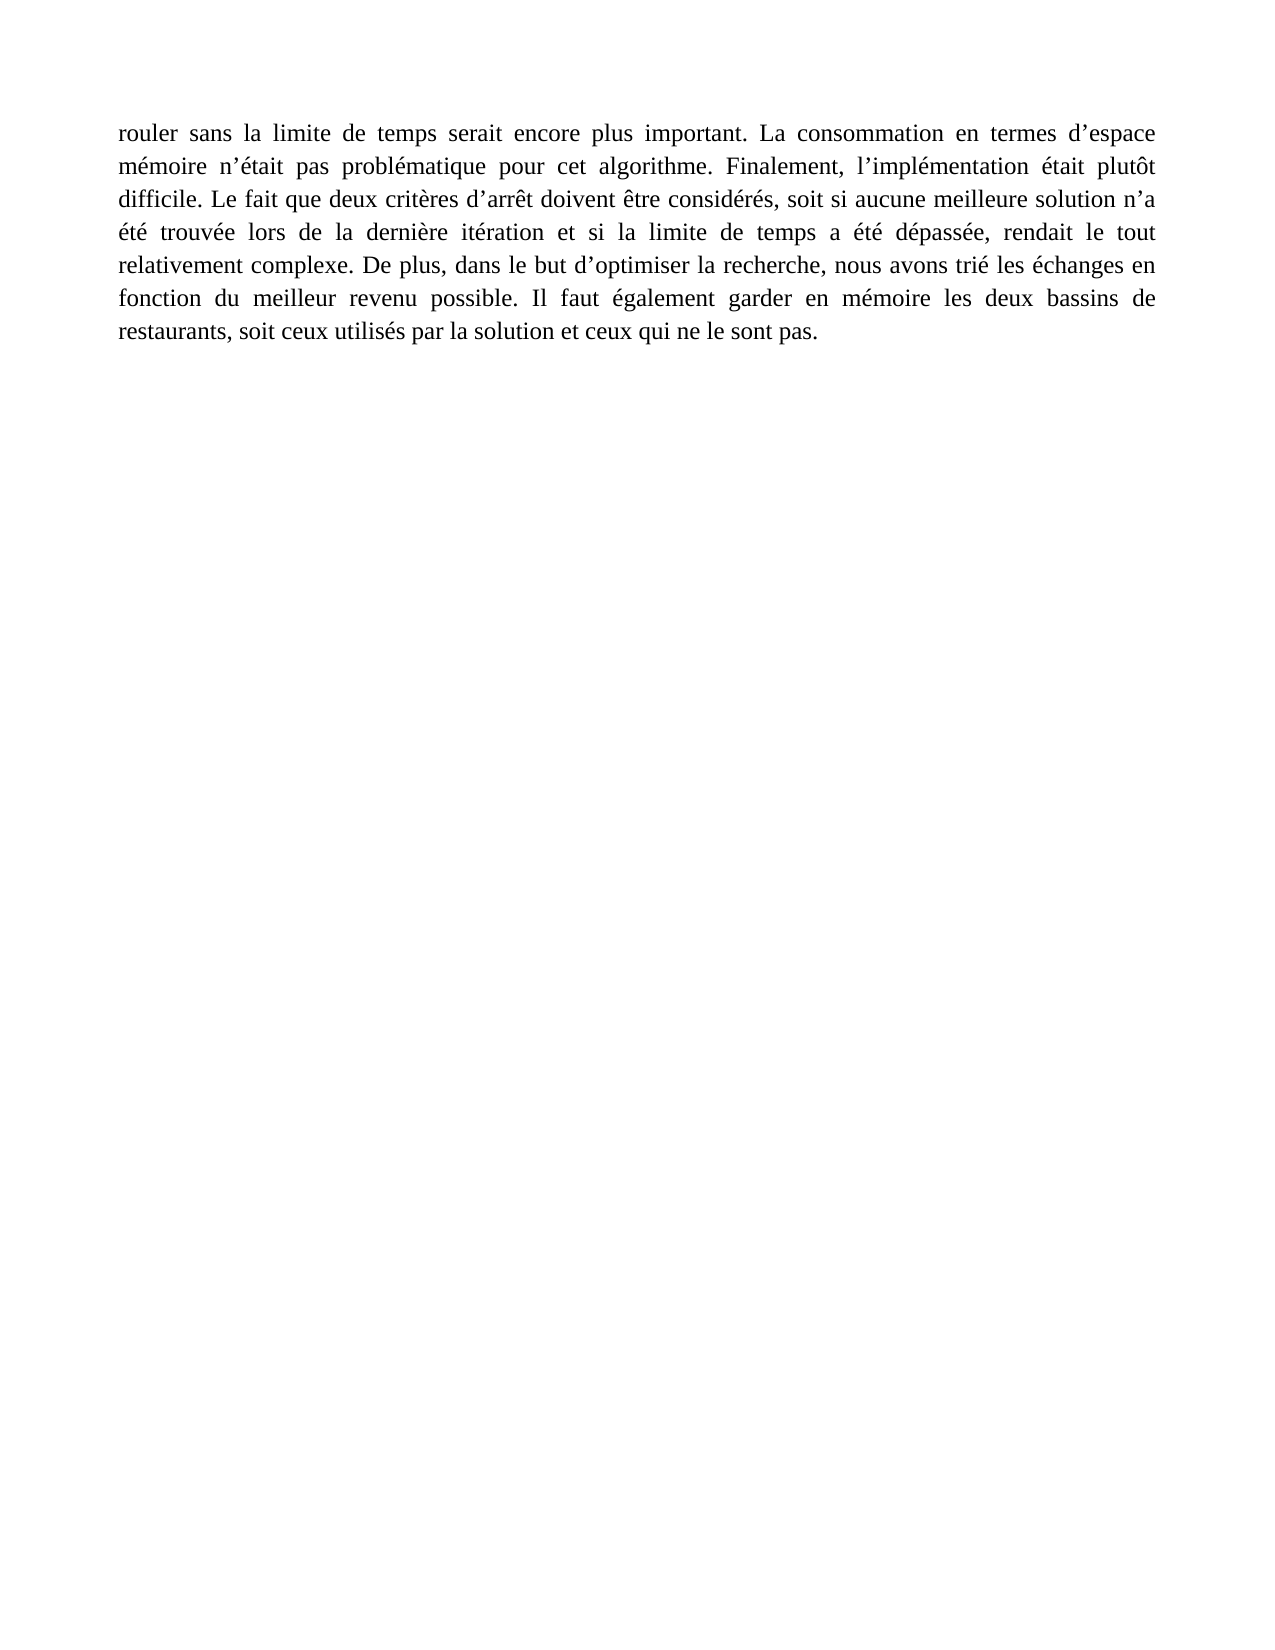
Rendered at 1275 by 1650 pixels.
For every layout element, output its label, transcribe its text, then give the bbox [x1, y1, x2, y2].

text rouler sans la limite de temps serait encore plus important. La consommation en termes d’espace mémoire n’était pas problématique pour cet algorithme. Finalement, l’implémentation était plutôt difficile. Le fait que deux critères d’arrêt doivent être considérés, soit si aucune meilleure solution n’a été trouvée lors de la dernière itération et si la limite de temps a été dépassée, rendait le tout relativement complexe. De plus, dans le but d’optimiser la recherche, nous avons trié les échanges en fonction du meilleur revenu possible. Il faut également garder en mémoire les deux bassins de restaurants, soit ceux utilisés par la solution et ceux qui ne le sont pas. [118, 118, 1157, 345]
